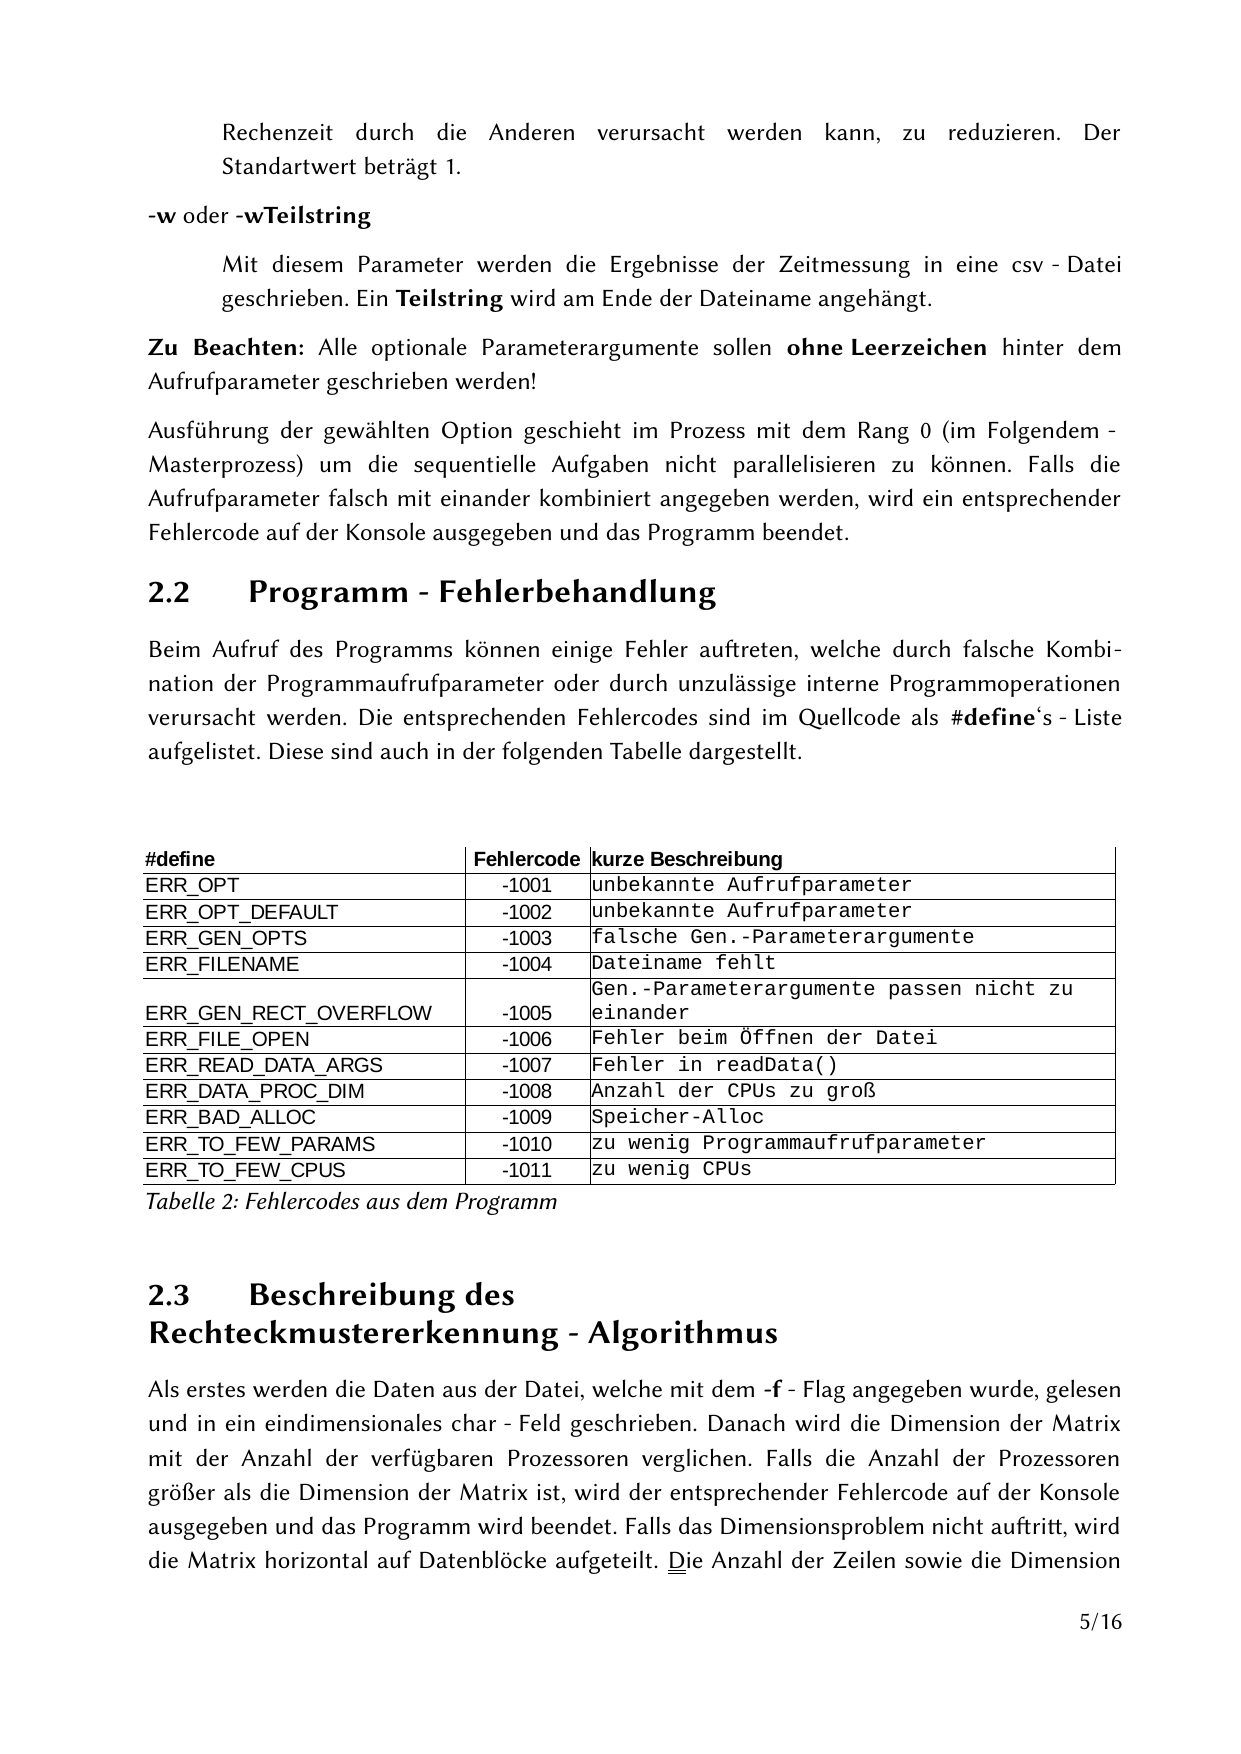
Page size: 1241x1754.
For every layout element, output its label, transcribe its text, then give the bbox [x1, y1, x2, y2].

text Mit diesem Parameter werden die Ergebnisse der Zeitmessung in eine csv - Datei geschrieben. Ein Teilstring wird am Ende der Dateiname angehängt. [221, 250, 1122, 312]
text Tabelle 2: Fehlercodes aus dem Programm [143, 847, 1127, 1215]
subtitle Beschreibung des Rechteckmustererkennung - Algorithmus [148, 1276, 1122, 1352]
text Ausführung der gewählten Option geschieht im Prozess mit dem Rang 0 (im Folgendem - Master­prozess) um die sequentielle Aufgaben nicht parallelisieren zu können. Falls die Aufrufparameter falsch mit einander kombiniert angegeben werden, wird ein entsprechender Fehlercode auf der Konsole ausgegeben und das Programm beendet. [148, 416, 1122, 547]
text Rechenzeit durch die Anderen verursacht werden kann, zu reduzieren. Der Standartwert beträgt 1. [221, 118, 1122, 181]
text Zu Beachten: Alle optionale Parameterargumente sollen ohne Leerzeichen hinter dem Aufrufparameter geschrieben werden! [148, 333, 1122, 395]
text Beim Aufruf des Programms können einige Fehler auftreten, welche durch falsche Kombi­nation der Programmaufrufparameter oder durch unzulässige interne Programmoperationen verursacht werden. Die entsprechenden Fehlercodes sind im Quellcode als #define‘s - Liste aufgelistet. Diese sind auch in der folgenden Tabelle dargestellt. [148, 634, 1122, 766]
text Als erstes werden die Daten aus der Datei, welche mit dem -f - Flag angegeben wurde, gelesen und in ein eindimensionales char - Feld geschrieben. Danach wird die Dimension der Matrix mit der Anzahl der verfügbaren Prozessoren verglichen. Falls die Anzahl der Prozessoren größer als die Dimension der Matrix ist, wird der entsprechender Fehlercode auf der Konsole ausgegeben und das Programm wird beendet. Falls das Dimensionsproblem nicht auftritt, wird die Matrix horizontal auf Datenblöcke aufgeteilt. Die Anzahl der Zeilen sowie die Dimension [148, 1375, 1122, 1575]
text -w oder -wTeilstring [148, 201, 1122, 229]
subtitle Programm - Fehlerbehandlung [148, 573, 1122, 611]
